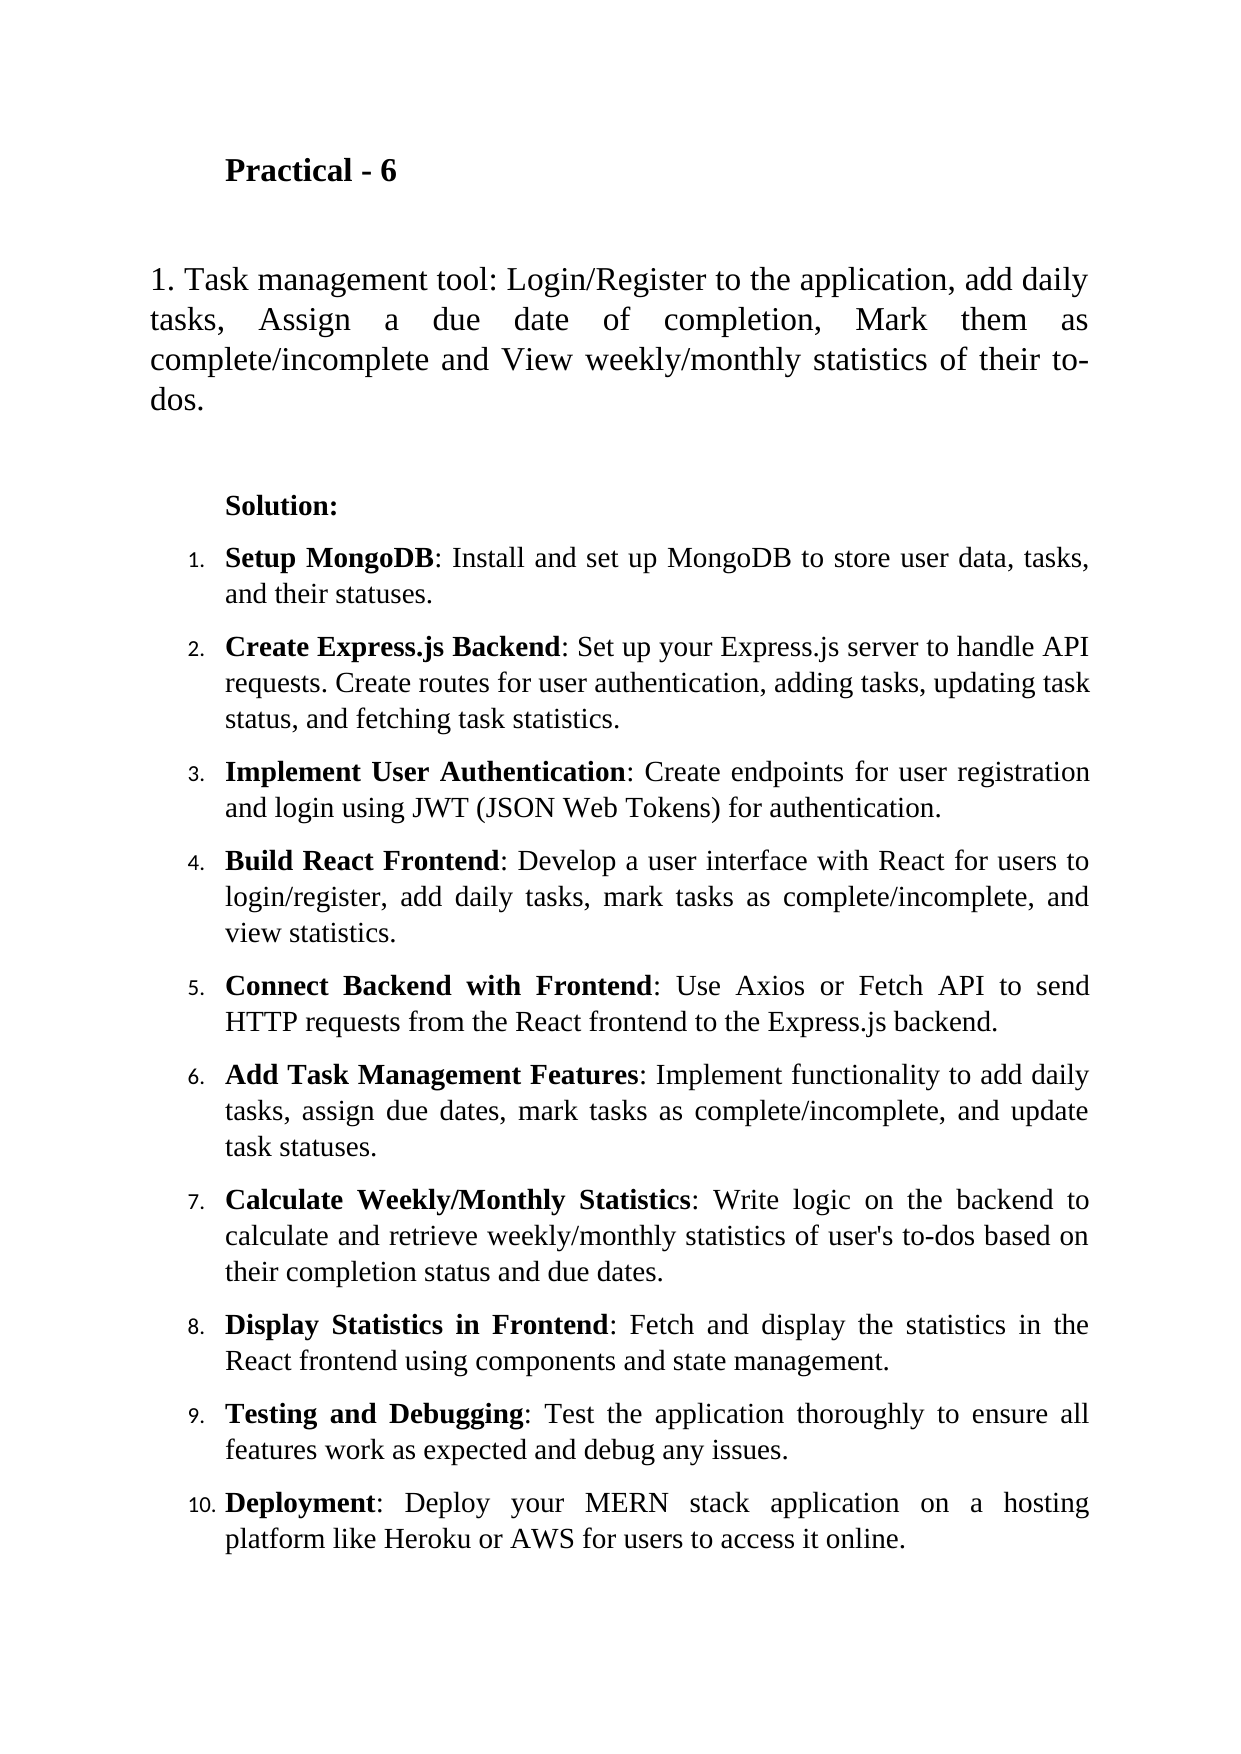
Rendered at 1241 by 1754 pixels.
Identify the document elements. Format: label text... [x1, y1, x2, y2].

list Create Express.js Backend: Set up your Express.js server to handle API requests. Create routes for user authentication, adding tasks, updating task status, and fetching task statistics. [187, 629, 1090, 735]
list Build React Frontend: Develop a user interface with React for users to login/register, add daily tasks, mark tasks as complete/incomplete, and view statistics. [187, 843, 1090, 949]
list Calculate Weekly/Monthly Statistics: Write logic on the backend to calculate and retrieve weekly/monthly statistics of user's to-dos based on their completion status and due dates. [187, 1182, 1090, 1288]
list Connect Backend with Frontend: Use Axios or Fetch API to send HTTP requests from the React frontend to the Express.js backend. [187, 968, 1090, 1038]
list Display Statistics in Frontend: Fetch and display the statistics in the React frontend using components and state management. [187, 1307, 1090, 1377]
list Testing and Debugging: Test the application thoroughly to ensure all features work as expected and debug any issues. [187, 1396, 1090, 1466]
text 1. Task management tool: Login/Register to the application, add daily tasks, Assign a due date of completion, Mark them as complete/incomplete and View weekly/monthly statistics of their to‐dos. [150, 259, 1090, 418]
text Practical - 6 [150, 150, 1090, 188]
list Add Task Management Features: Implement functionality to add daily tasks, assign due dates, mark tasks as complete/incomplete, and update task statuses. [187, 1057, 1090, 1163]
text Solution: [150, 488, 1090, 522]
list Setup MongoDB: Install and set up MongoDB to store user data, tasks, and their statuses. [187, 540, 1090, 610]
list Deployment: Deploy your MERN stack application on a hosting platform like Heroku or AWS for users to access it online. [187, 1485, 1090, 1555]
list Implement User Authentication: Create endpoints for user registration and login using JWT (JSON Web Tokens) for authentication. [187, 754, 1090, 824]
